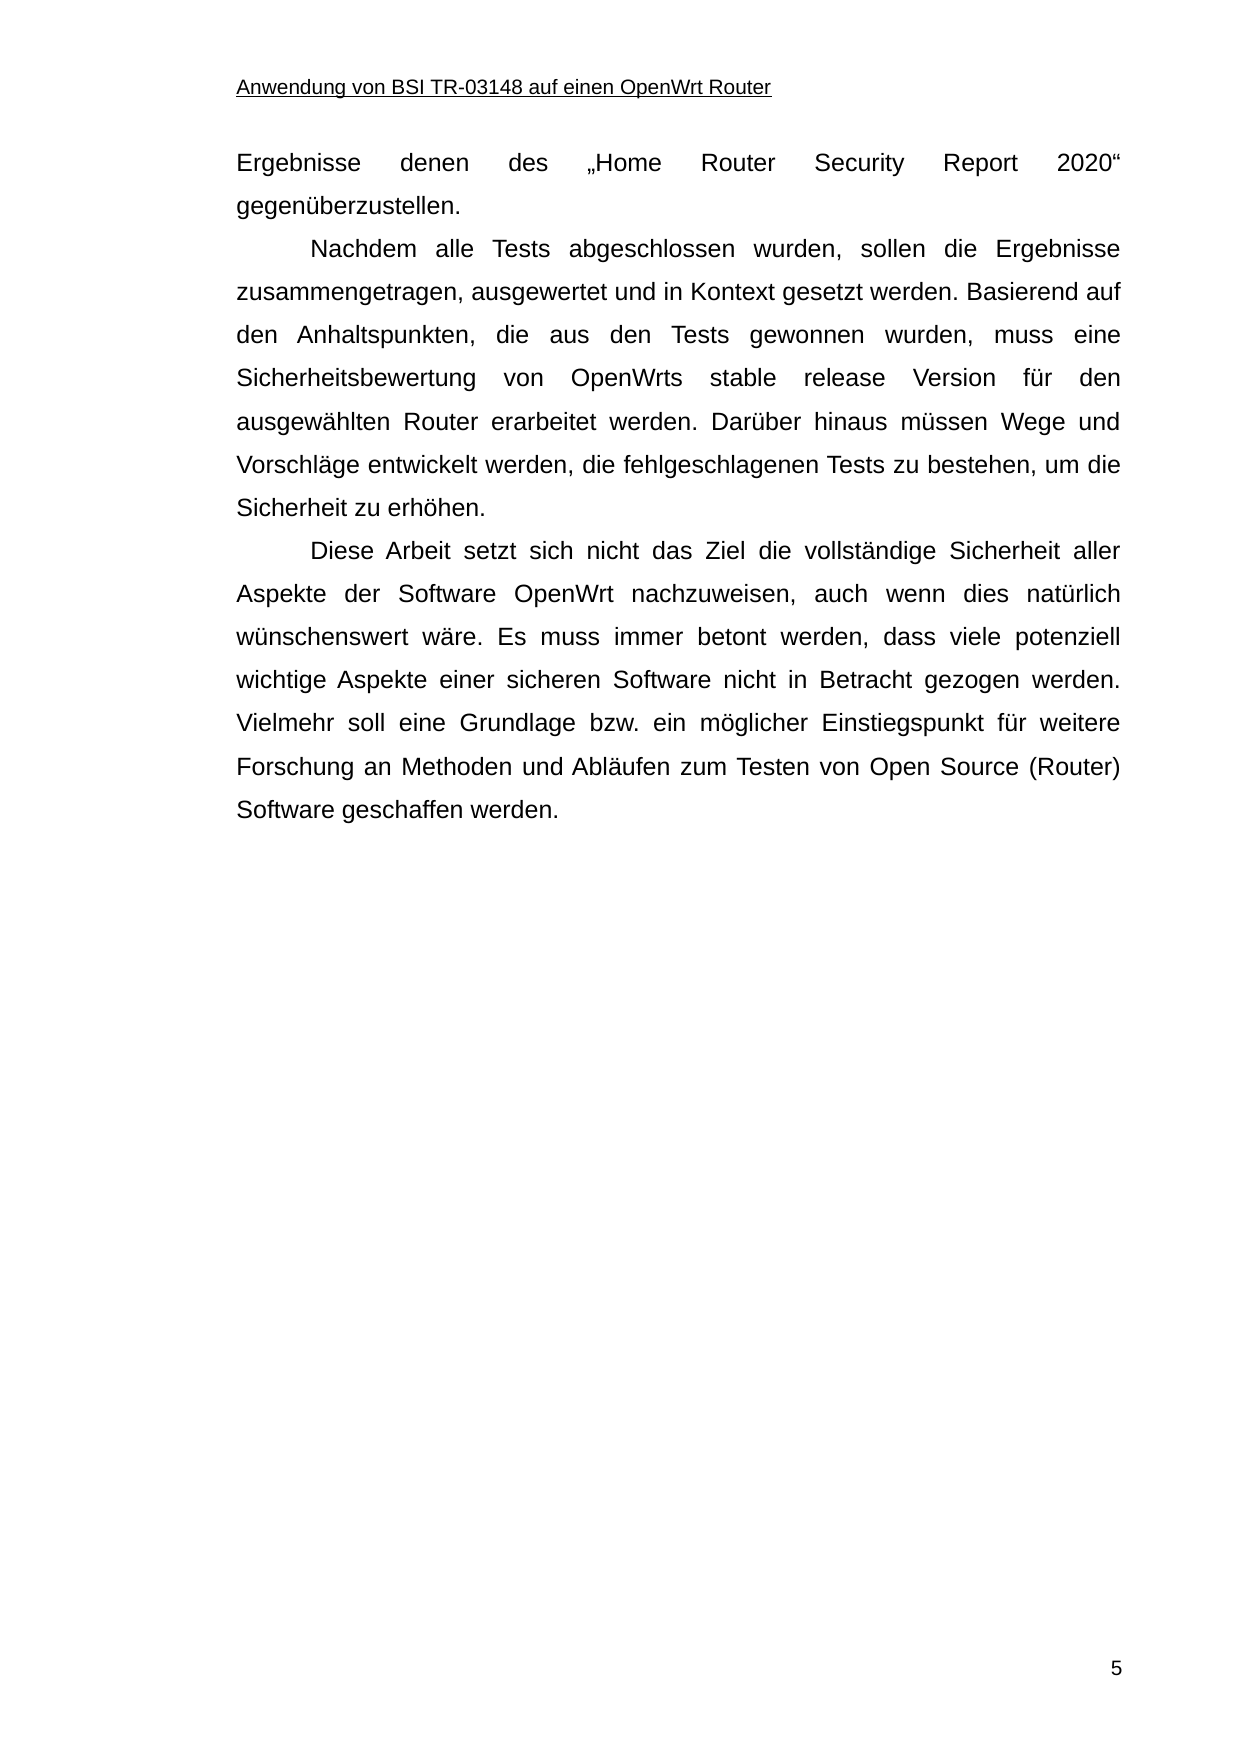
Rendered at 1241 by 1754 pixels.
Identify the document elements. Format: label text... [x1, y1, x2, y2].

text Ergebnisse denen des „Home Router Security Report 2020“ gegenüberzustellen. Nachdem alle Tests abgeschlossen wurden, sollen die Ergebnisse zusammengetragen, ausgewertet und in Kontext gesetzt werden. Basierend auf den Anhaltspunkten, die aus den Tests gewonnen wurden, muss eine Sicherheitsbewertung von OpenWrts stable release Version für den ausgewählten Router erarbeitet werden. Darüber hinaus müssen Wege und Vorschläge entwickelt werden, die fehlgeschlagenen Tests zu bestehen, um die Sicherheit zu erhöhen. Diese Arbeit setzt sich nicht das Ziel die vollständige Sicherheit aller Aspekte der Software OpenWrt nachzuweisen, auch wenn dies natürlich wünschenswert wäre. Es muss immer betont werden, dass viele potenziell wichtige Aspekte einer sicheren Software nicht in Betracht gezogen werden. Vielmehr soll eine Grundlage bzw. ein möglicher Einstiegspunkt für weitere Forschung an Methoden und Abläufen zum Testen von Open Source (Router) Software geschaffen werden. [236, 148, 1122, 823]
